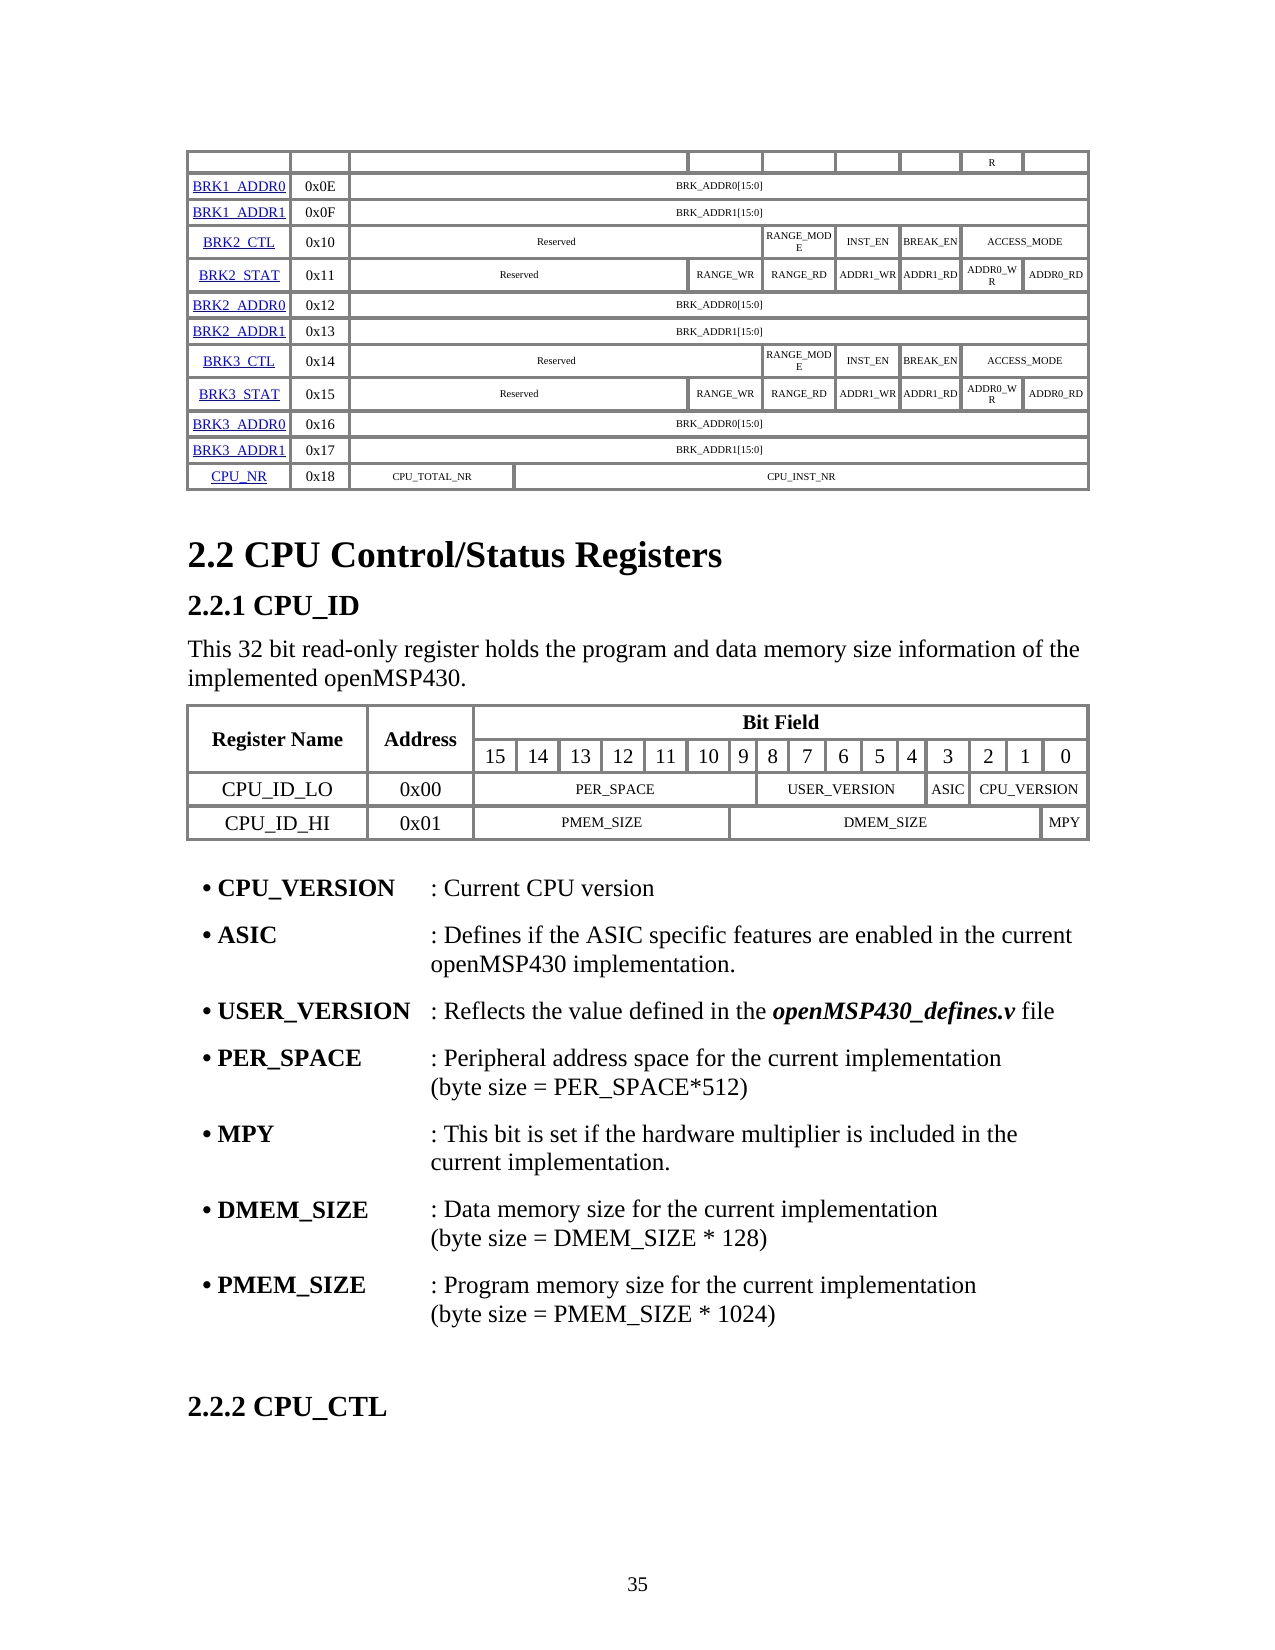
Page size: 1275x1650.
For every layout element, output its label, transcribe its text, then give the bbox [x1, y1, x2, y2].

table_cell [1025, 153, 1087, 171]
table_cell BRK_ADDR1[15:0] [351, 201, 1087, 224]
text 2.2.2 CPU_CTL [187, 1389, 1088, 1423]
table_cell ADDR0_WR [963, 379, 1021, 409]
table_cell 15 [475, 741, 515, 771]
table_cell Reserved [351, 379, 686, 409]
table_cell Reserved [351, 346, 761, 376]
table_cell CPU_INST_NR [516, 465, 1087, 488]
table_cell RANGE_MODE [764, 346, 834, 376]
table_cell BRK2_ADDR1 [189, 320, 289, 343]
table_cell BREAK_EN [902, 346, 959, 376]
table_cell ADDR0_RD [1025, 260, 1087, 290]
table_cell CPU_ID_LO [189, 774, 366, 804]
table_cell [690, 153, 761, 171]
table_cell 0x13 [292, 320, 348, 343]
table_cell 7 [790, 741, 824, 771]
table_cell 0x0E [292, 175, 348, 197]
table_cell 1 [1008, 741, 1041, 771]
table_cell BRK3_ADDR1 [189, 439, 289, 462]
table_cell BRK2_STAT [189, 260, 289, 290]
table_cell USER_VERSION [758, 774, 924, 804]
table_cell CPU_VERSION [971, 774, 1086, 804]
table_cell BRK1_ADDR0 [189, 175, 289, 197]
table_cell ADDR1_RD [902, 379, 959, 409]
text 2.2.1 CPU_ID [187, 588, 1088, 621]
table_cell [187, 1268, 199, 1343]
table_cell R [963, 153, 1021, 171]
table_cell BRK_ADDR1[15:0] [351, 320, 1087, 343]
table_cell MPY [1043, 808, 1086, 838]
table_cell BRK3_ADDR0 [189, 413, 289, 435]
table_cell [187, 1040, 199, 1116]
table_cell • ASIC [200, 917, 427, 993]
table_cell ADDR1_RD [902, 260, 959, 290]
table_header • CPU_VERSION [200, 870, 427, 917]
table_cell 0x0F [292, 201, 348, 224]
table_cell 9 [731, 741, 755, 771]
table_cell • DMEM_SIZE [200, 1192, 427, 1267]
table_cell 2 [971, 741, 1005, 771]
table_cell 0x18 [292, 465, 348, 488]
table_cell 14 [518, 741, 557, 771]
table_cell [187, 917, 199, 993]
table_cell BRK3_CTL [189, 346, 289, 376]
table_cell RANGE_RD [764, 379, 834, 409]
table_cell : Reflects the value defined in the openMSP430_defines.v file [428, 993, 1088, 1040]
table_header [187, 870, 199, 917]
table_cell INST_EN [837, 227, 898, 257]
table_cell CPU_TOTAL_NR [351, 465, 512, 488]
table_cell • USER_VERSION [200, 993, 427, 1040]
table_cell PER_SPACE [475, 774, 755, 804]
table_cell 0x16 [292, 413, 348, 435]
table_cell • PER_SPACE [200, 1040, 427, 1116]
table_cell 0x14 [292, 346, 348, 376]
table_cell ASIC [928, 774, 968, 804]
table_cell : This bit is set if the hardware multiplier is included in the current implementation. [428, 1116, 1088, 1192]
table_cell 10 [689, 741, 728, 771]
table_cell INST_EN [837, 346, 898, 376]
table_cell BRK3_STAT [189, 379, 289, 409]
table_cell DMEM_SIZE [731, 808, 1039, 838]
table_cell 6 [827, 741, 860, 771]
table_cell 3 [928, 741, 968, 771]
table_cell 13 [561, 741, 600, 771]
table_cell BREAK_EN [902, 227, 959, 257]
table_cell [764, 153, 834, 171]
table_cell [187, 1192, 199, 1267]
table_cell [902, 153, 959, 171]
table_cell RANGE_WR [690, 379, 761, 409]
table_cell 0x01 [369, 808, 472, 838]
table_cell 0x17 [292, 439, 348, 462]
table_cell BRK_ADDR0[15:0] [351, 175, 1087, 197]
table_cell BRK_ADDR1[15:0] [351, 439, 1087, 462]
table_cell BRK2_ADDR0 [189, 294, 289, 316]
table_cell [187, 1116, 199, 1192]
table_cell BRK1_ADDR1 [189, 201, 289, 224]
table_cell ACCESS_MODE [963, 346, 1087, 376]
table_cell Reserved [351, 260, 686, 290]
table_cell BRK2_CTL [189, 227, 289, 257]
table_cell : Defines if the ASIC specific features are enabled in the current openMSP430 implementation. [428, 917, 1088, 993]
table_cell ADDR0_WR [963, 260, 1021, 290]
table_cell • PMEM_SIZE [200, 1268, 427, 1343]
table_cell Reserved [351, 227, 761, 257]
table_cell 4 [899, 741, 924, 771]
table_cell 0x00 [369, 774, 472, 804]
table_cell 0x12 [292, 294, 348, 316]
table_cell PMEM_SIZE [475, 808, 728, 838]
table_cell ADDR1_WR [837, 379, 898, 409]
table_header Address [369, 707, 472, 771]
table_cell CPU_NR [189, 465, 289, 488]
table_cell 12 [603, 741, 643, 771]
table_cell • MPY [200, 1116, 427, 1192]
table_cell ACCESS_MODE [963, 227, 1087, 257]
text 2.2 CPU Control/Status Registers [187, 532, 1088, 575]
table_cell ADDR0_RD [1025, 379, 1087, 409]
table_header : Current CPU version [428, 870, 1088, 917]
table_cell BRK_ADDR0[15:0] [351, 294, 1087, 316]
table_cell [351, 153, 686, 171]
table_cell RANGE_MODE [764, 227, 834, 257]
table_cell : Data memory size for the current implementation (byte size = DMEM_SIZE * 128) [428, 1192, 1088, 1267]
table_header Register Name [189, 707, 366, 771]
table_cell [189, 153, 289, 171]
table_cell RANGE_RD [764, 260, 834, 290]
table_cell [837, 153, 898, 171]
table_cell : Program memory size for the current implementation (byte size = PMEM_SIZE * 1024) [428, 1268, 1088, 1343]
table_cell 11 [646, 741, 685, 771]
table_header Bit Field [475, 707, 1086, 737]
table_cell 0x10 [292, 227, 348, 257]
table_cell [187, 993, 199, 1040]
table_cell 0x15 [292, 379, 348, 409]
table_cell 0 [1045, 741, 1086, 771]
table_cell 8 [758, 741, 787, 771]
table_cell : Peripheral address space for the current implementation (byte size = PER_SPACE*512) [428, 1040, 1088, 1116]
table_cell ADDR1_WR [837, 260, 898, 290]
table_cell 0x11 [292, 260, 348, 290]
table_cell BRK_ADDR0[15:0] [351, 413, 1087, 435]
table_cell RANGE_WR [690, 260, 761, 290]
text This 32 bit read-only register holds the program and data memory size information of the implemented openMSP430. [187, 634, 1088, 691]
table_cell CPU_ID_HI [189, 808, 366, 838]
table_cell [292, 153, 348, 171]
table_cell 5 [863, 741, 896, 771]
